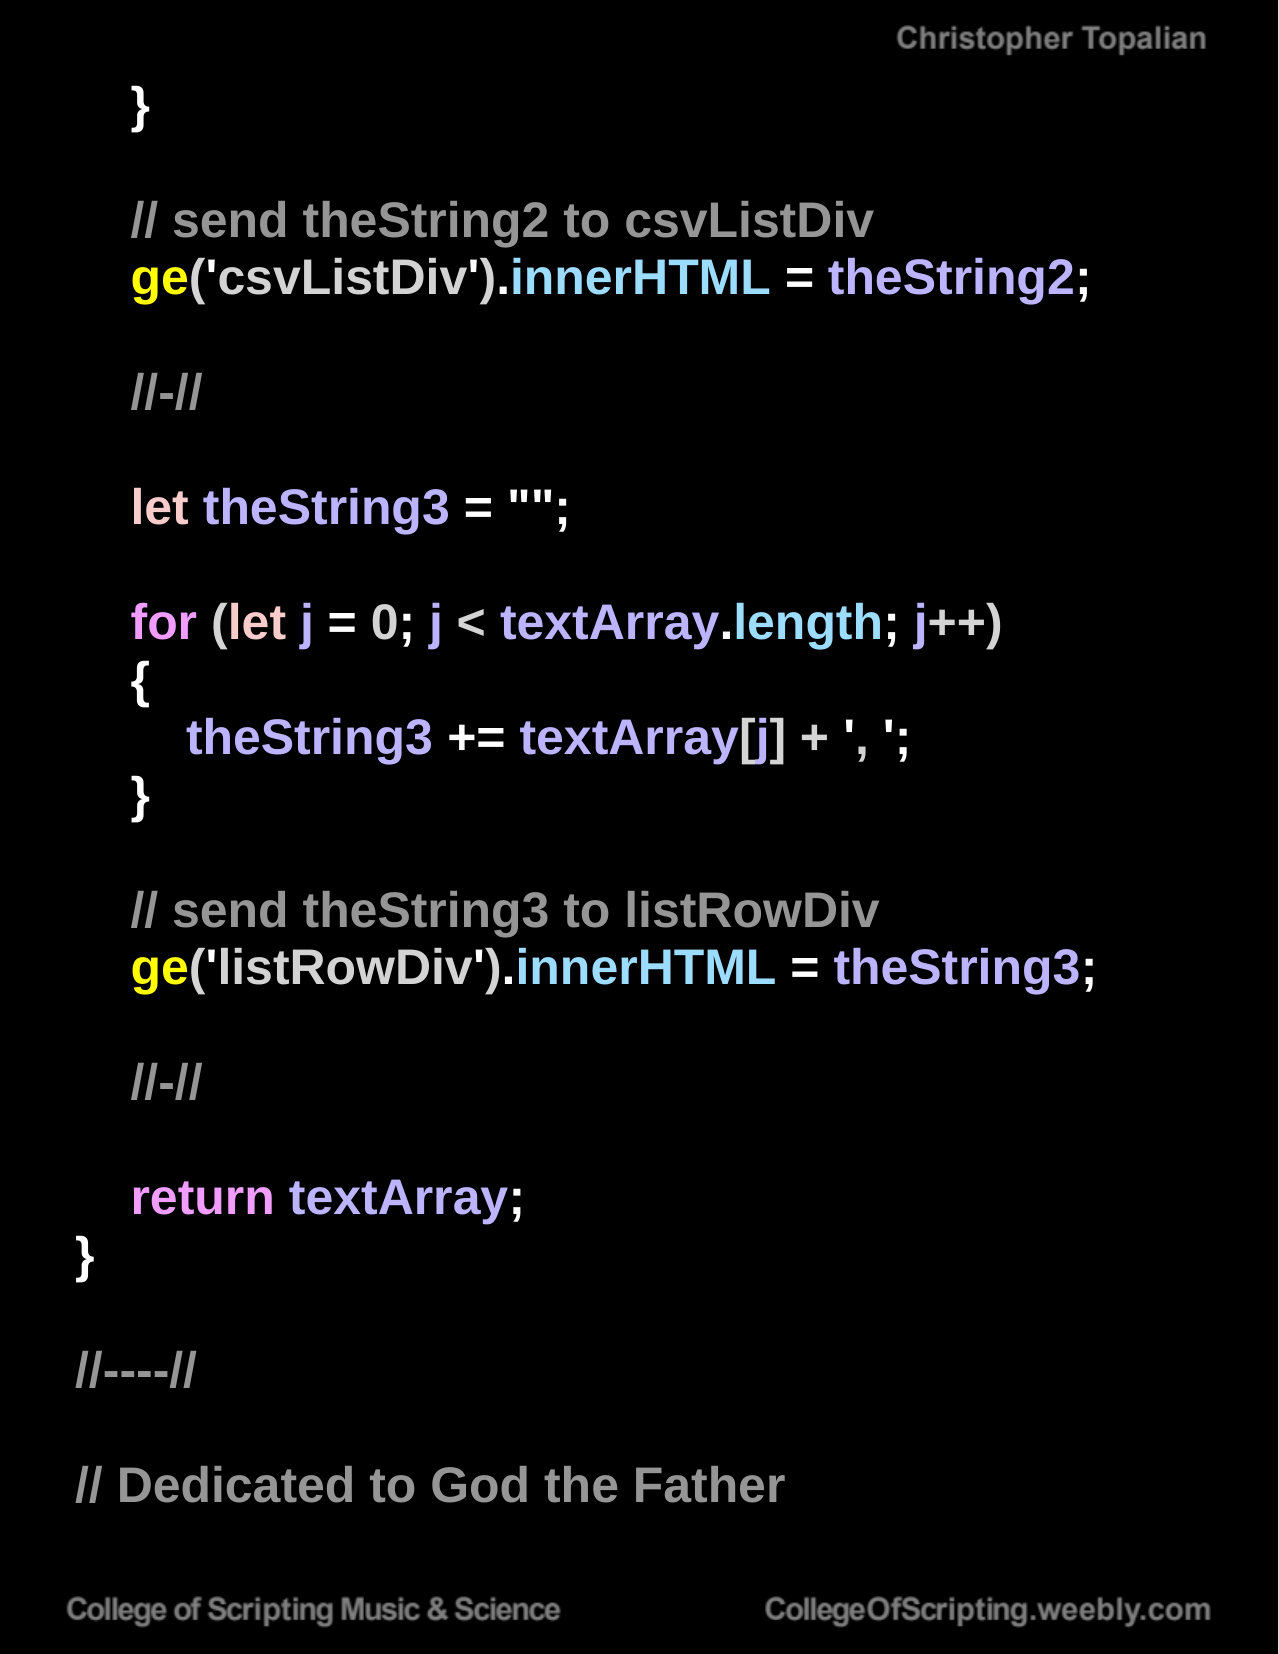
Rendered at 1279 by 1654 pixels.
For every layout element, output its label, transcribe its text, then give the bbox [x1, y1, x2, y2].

text theString3 += textArray[j] + ', '; [75, 707, 1203, 765]
text // send theString2 to csvListDiv [75, 190, 1203, 247]
text //-// [75, 362, 1203, 420]
text } [75, 765, 1203, 822]
text //----// [75, 1340, 1203, 1397]
text ge('csvListDiv').innerHTML = theString2; [75, 247, 1203, 305]
text } [75, 1225, 1203, 1282]
text } [75, 75, 1203, 132]
text let theString3 = ""; [75, 477, 1203, 535]
text //-// [75, 1052, 1203, 1110]
text // Dedicated to God the Father [75, 1455, 1203, 1512]
text // send theString3 to listRowDiv [75, 880, 1203, 937]
text return textArray; [75, 1167, 1203, 1225]
text for (let j = 0; j < textArray.length; j++) [75, 592, 1203, 650]
text { [75, 650, 1203, 707]
text ge('listRowDiv').innerHTML = theString3; [75, 937, 1203, 995]
